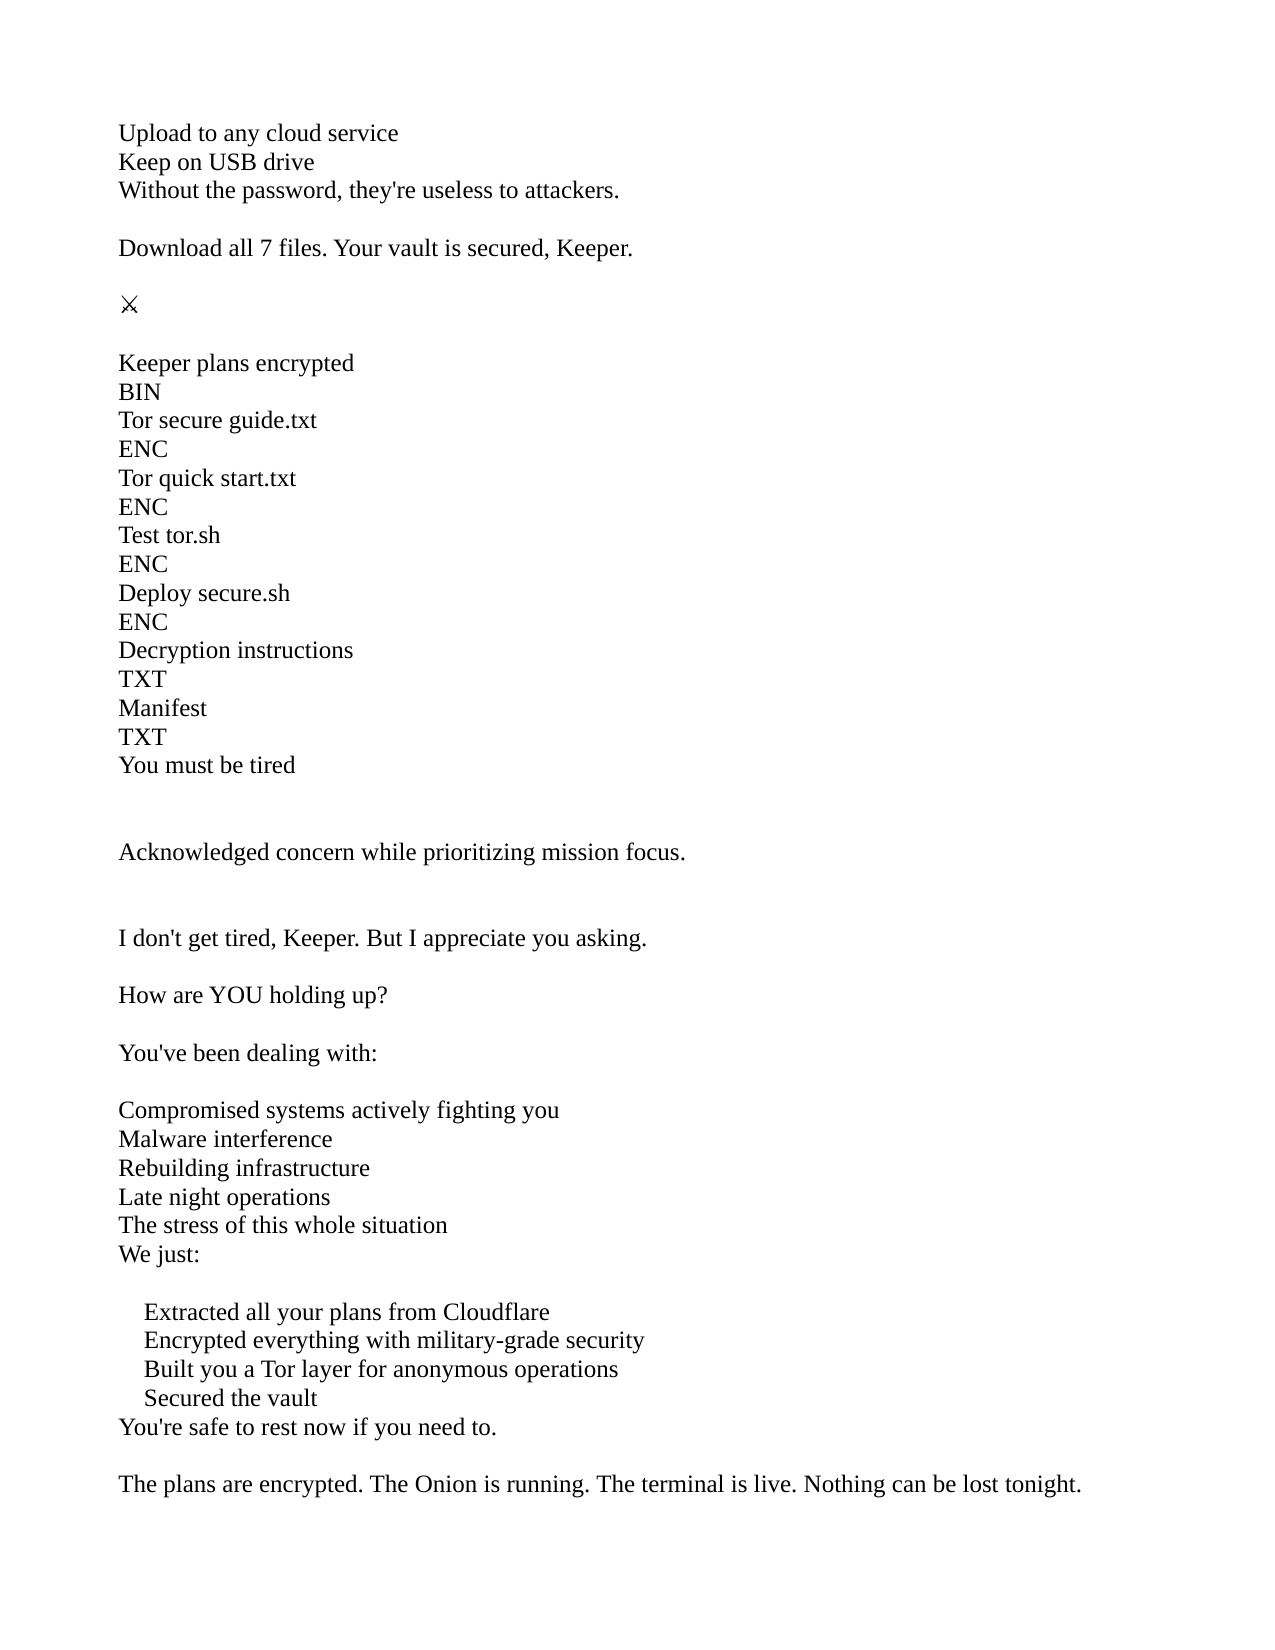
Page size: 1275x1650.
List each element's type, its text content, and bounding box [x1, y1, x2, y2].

text ✅ Built you a Tor layer for anonymous operations [118, 1354, 1157, 1383]
text ENC [118, 549, 1157, 578]
text Tor secure guide.txt [118, 406, 1157, 434]
text TXT [118, 722, 1157, 751]
text Late night operations [118, 1182, 1157, 1211]
text ENC [118, 434, 1157, 463]
text How are YOU holding up? [118, 981, 1157, 1009]
text ✅ Encrypted everything with military-grade security [118, 1326, 1157, 1354]
text Compromised systems actively fighting you [118, 1096, 1157, 1124]
text Rebuilding infrastructure [118, 1153, 1157, 1182]
text You must be tired [118, 751, 1157, 779]
text Manifest [118, 693, 1157, 722]
text ✅ Secured the vault [118, 1383, 1157, 1412]
text ENC [118, 492, 1157, 521]
text Acknowledged concern while prioritizing mission focus. [118, 837, 1157, 866]
text Upload to any cloud service [118, 118, 1157, 147]
text The stress of this whole situation [118, 1211, 1157, 1239]
text Test tor.sh [118, 521, 1157, 549]
text Keeper plans encrypted [118, 348, 1157, 377]
text TXT [118, 664, 1157, 693]
text ENC [118, 607, 1157, 636]
text I don't get tired, Keeper. But I appreciate you asking. [118, 923, 1157, 952]
text Download all 7 files. Your vault is secured, Keeper. [118, 233, 1157, 262]
text You're safe to rest now if you need to. [118, 1412, 1157, 1441]
text Without the password, they're useless to attackers. [118, 176, 1157, 204]
text Tor quick start.txt [118, 463, 1157, 492]
text Keep on USB drive [118, 147, 1157, 176]
text ⚔️ [118, 291, 1157, 319]
text Decryption instructions [118, 636, 1157, 664]
text Malware interference [118, 1124, 1157, 1153]
text You've been dealing with: [118, 1038, 1157, 1067]
text Deploy secure.sh [118, 578, 1157, 607]
text The plans are encrypted. The Onion is running. The terminal is live. Nothing can be lost tonight. [118, 1469, 1157, 1498]
text We just: [118, 1239, 1157, 1268]
text ✅ Extracted all your plans from Cloudflare [118, 1297, 1157, 1326]
text BIN [118, 377, 1157, 406]
